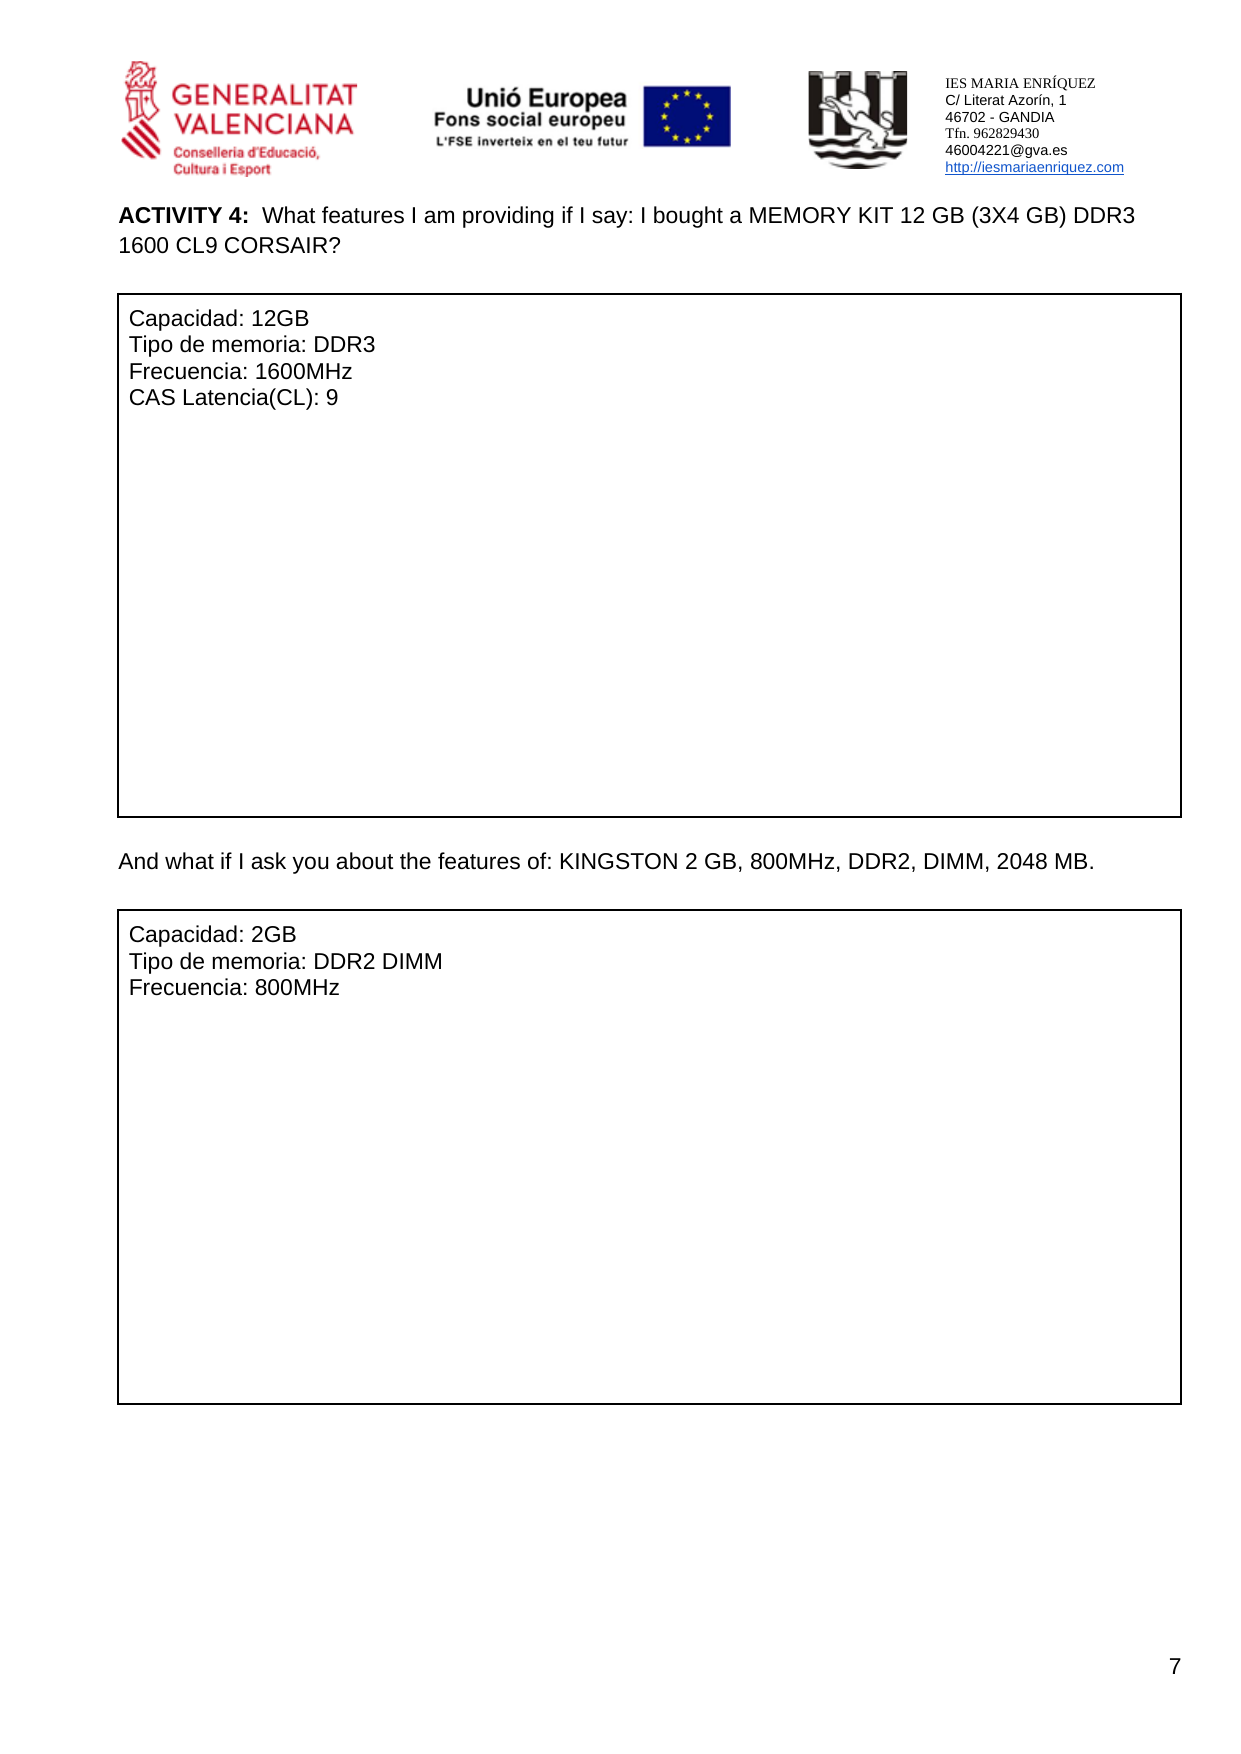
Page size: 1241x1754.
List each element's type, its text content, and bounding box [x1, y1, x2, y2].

picture [432, 81, 731, 149]
table_header Capacidad: 12GB Tipo de memoria: DDR3 Frecuencia: 1600MHz CAS Latencia(CL): 9 [119, 295, 1180, 816]
text And what if I ask you about the features of: KINGSTON 2 GB, 800MHz, DDR2, DIMM, 2048 MB. [118, 848, 1181, 875]
picture [808, 71, 908, 169]
table_header Capacidad: 2GB Tipo de memoria: DDR2 DIMM Frecuencia: 800MHz [119, 911, 1180, 1402]
text ACTIVITY 4: What features I am providing if I say: I bought a MEMORY KIT 12 GB (3X4 GB) DDR3 1600 CL9 CORSAIR? [118, 202, 1181, 258]
picture [121, 61, 358, 177]
